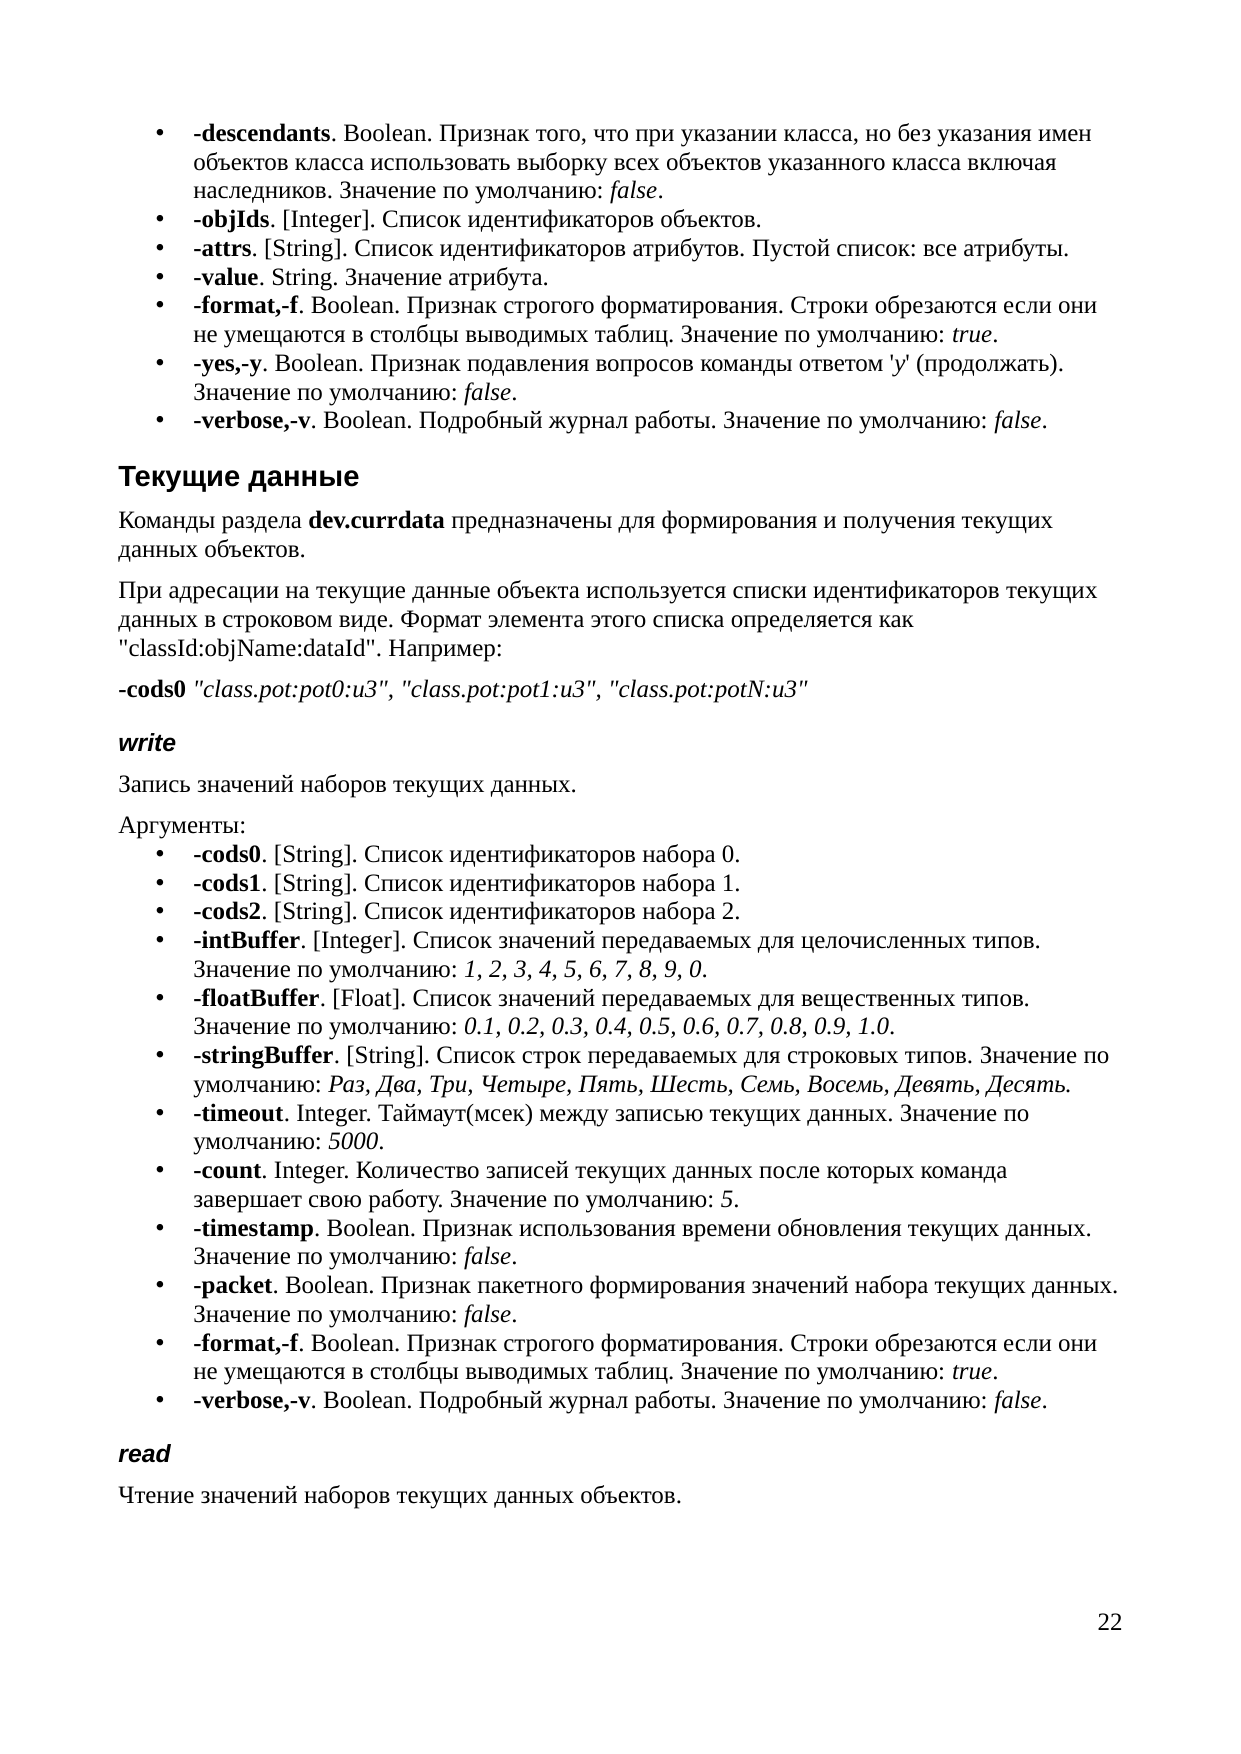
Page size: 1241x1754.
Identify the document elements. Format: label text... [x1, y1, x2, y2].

list -attrs. [String]. Список идентификаторов атрибутов. Пустой список: все атрибуты. [156, 233, 1122, 262]
text Аргументы: [118, 810, 1122, 839]
list -objIds. [Integer]. Список идентификаторов объектов. [156, 204, 1122, 233]
list -timestamp. Boolean. Признак использования времени обновления текущих данных. Значение по умолчанию: false. [156, 1213, 1122, 1270]
list -packet. Boolean. Признак пакетного формирования значений набора текущих данных. Значение по умолчанию: false. [156, 1270, 1122, 1328]
subtitle Текущие данные [118, 459, 1122, 493]
list -yes,-y. Boolean. Признак подавления вопросов команды ответом 'y' (продолжать). Значение по умолчанию: false. [156, 348, 1122, 406]
list -descendants. Boolean. Признак того, что при указании класса, но без указания имен объектов класса использовать выборку всех объектов указанного класса включая наследников. Значение по умолчанию: false. [156, 118, 1122, 204]
list -format,-f. Boolean. Признак строгого форматирования. Строки обрезаются если они не умещаются в столбцы выводимых таблиц. Значение по умолчанию: true. [156, 1328, 1122, 1385]
text -cods0 "class.pot:pot0:u3", "class.pot:pot1:u3", "class.pot:potN:u3" [118, 674, 1122, 703]
text Запись значений наборов текущих данных. [118, 769, 1122, 798]
subtitle read [118, 1439, 1122, 1467]
list -intBuffer. [Integer]. Список значений передаваемых для целочисленных типов. Значение по умолчанию: 1, 2, 3, 4, 5, 6, 7, 8, 9, 0. [156, 925, 1122, 983]
text При адресации на текущие данные объекта используется списки идентификаторов текущих данных в строковом виде. Формат элемента этого списка определяется как "classId:objName:dataId". Например: [118, 575, 1122, 662]
list -count. Integer. Количество записей текущих данных после которых команда завершает свою работу. Значение по умолчанию: 5. [156, 1155, 1122, 1213]
list -verbose,-v. Boolean. Подробный журнал работы. Значение по умолчанию: false. [156, 1385, 1122, 1414]
list -value. String. Значение атрибута. [156, 262, 1122, 291]
list -timeout. Integer. Таймаут(мсек) между записью текущих данных. Значение по умолчанию: 5000. [156, 1098, 1122, 1155]
list -stringBuffer. [String]. Список строк передаваемых для строковых типов. Значение по умолчанию: Раз, Два, Три, Четыре, Пять, Шесть, Семь, Восемь, Девять, Десять. [156, 1040, 1122, 1098]
list -cods0. [String]. Список идентификаторов набора 0. [156, 839, 1122, 868]
text Чтение значений наборов текущих данных объектов. [118, 1480, 1122, 1509]
text Команды раздела dev.currdata предназначены для формирования и получения текущих данных объектов. [118, 505, 1122, 563]
list -format,-f. Boolean. Признак строгого форматирования. Строки обрезаются если они не умещаются в столбцы выводимых таблиц. Значение по умолчанию: true. [156, 291, 1122, 348]
list -verbose,-v. Boolean. Подробный журнал работы. Значение по умолчанию: false. [156, 406, 1122, 434]
list -floatBuffer. [Float]. Список значений передаваемых для вещественных типов. Значение по умолчанию: 0.1, 0.2, 0.3, 0.4, 0.5, 0.6, 0.7, 0.8, 0.9, 1.0. [156, 983, 1122, 1040]
subtitle write [118, 728, 1122, 756]
list -cods2. [String]. Список идентификаторов набора 2. [156, 896, 1122, 925]
list -cods1. [String]. Список идентификаторов набора 1. [156, 868, 1122, 896]
